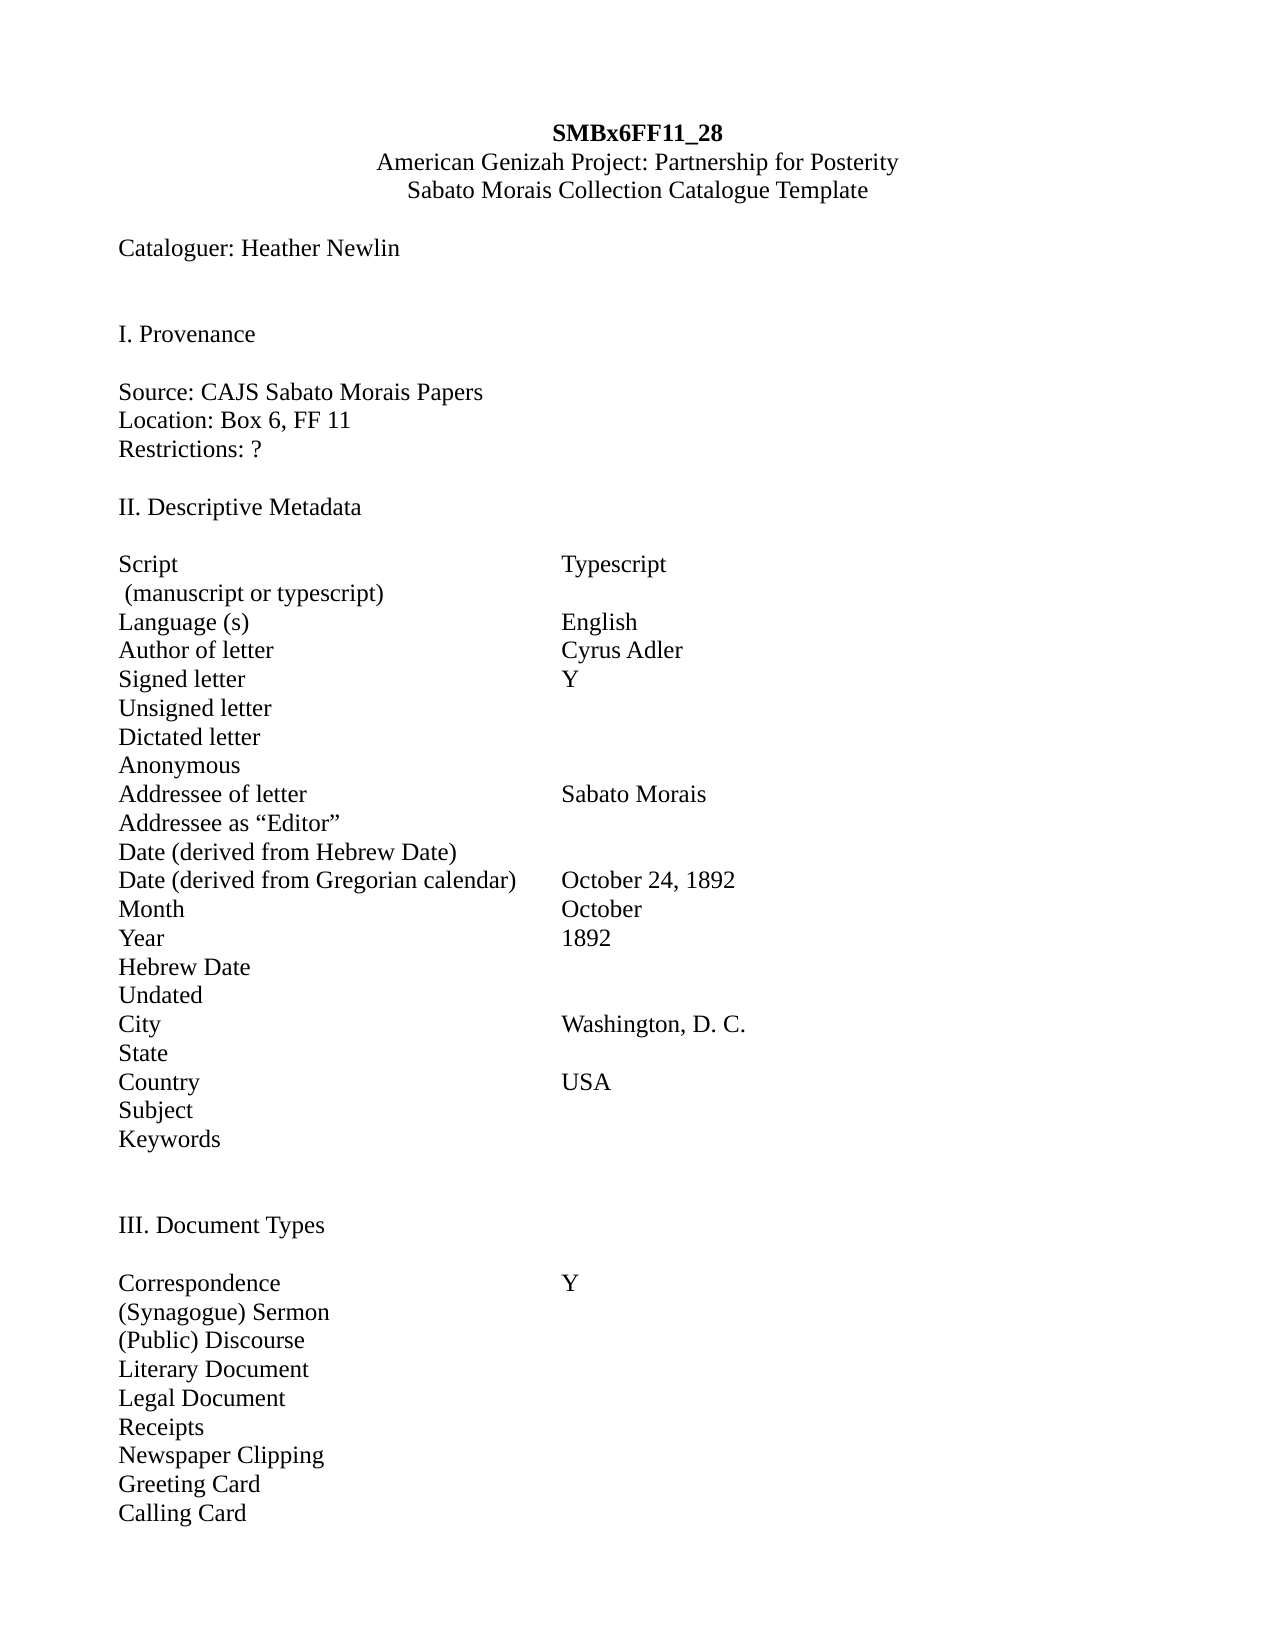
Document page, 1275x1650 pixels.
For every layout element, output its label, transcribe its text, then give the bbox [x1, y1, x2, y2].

text Calling Card [118, 1498, 1157, 1527]
text American Genizah Project: Partnership for Posterity [118, 147, 1157, 176]
text Subject [118, 1096, 1157, 1124]
text Addressee as “Editor” [118, 808, 1157, 837]
text Country USA [118, 1067, 1157, 1096]
text Language (s) English [118, 607, 1157, 636]
text Legal Document [118, 1383, 1157, 1412]
text Undated [118, 981, 1157, 1009]
text Signed letter Y [118, 664, 1157, 693]
text Literary Document [118, 1354, 1157, 1383]
text Year 1892 [118, 923, 1157, 952]
text (Synagogue) Sermon [118, 1297, 1157, 1326]
text SMBx6FF11_28 [118, 118, 1157, 147]
text Author of letter Cyrus Adler [118, 636, 1157, 664]
text State [118, 1038, 1157, 1067]
text Date (derived from Gregorian calendar) October 24, 1892 [118, 866, 1157, 894]
text Source: CAJS Sabato Morais Papers [118, 377, 1157, 406]
text Keywords [118, 1124, 1157, 1153]
text Greeting Card [118, 1469, 1157, 1498]
text Correspondence Y [118, 1268, 1157, 1297]
text Receipts [118, 1412, 1157, 1441]
text Newspaper Clipping [118, 1441, 1157, 1469]
text Unsigned letter [118, 693, 1157, 722]
text Date (derived from Hebrew Date) [118, 837, 1157, 866]
text Cataloguer: Heather Newlin [118, 233, 1157, 262]
text III. Document Types [118, 1211, 1157, 1239]
text City Washington, D. C. [118, 1009, 1157, 1038]
text (manuscript or typescript) [118, 578, 1157, 607]
text Addressee of letter Sabato Morais [118, 779, 1157, 808]
text Month October [118, 894, 1157, 923]
text Sabato Morais Collection Catalogue Template [118, 176, 1157, 204]
text Location: Box 6, FF 11 [118, 406, 1157, 434]
text Restrictions: ? [118, 434, 1157, 463]
text I. Provenance [118, 319, 1157, 348]
text Hebrew Date [118, 952, 1157, 981]
text Script Typescript [118, 549, 1157, 578]
text II. Descriptive Metadata [118, 492, 1157, 521]
text Dictated letter [118, 722, 1157, 751]
text Anonymous [118, 751, 1157, 779]
text (Public) Discourse [118, 1326, 1157, 1354]
